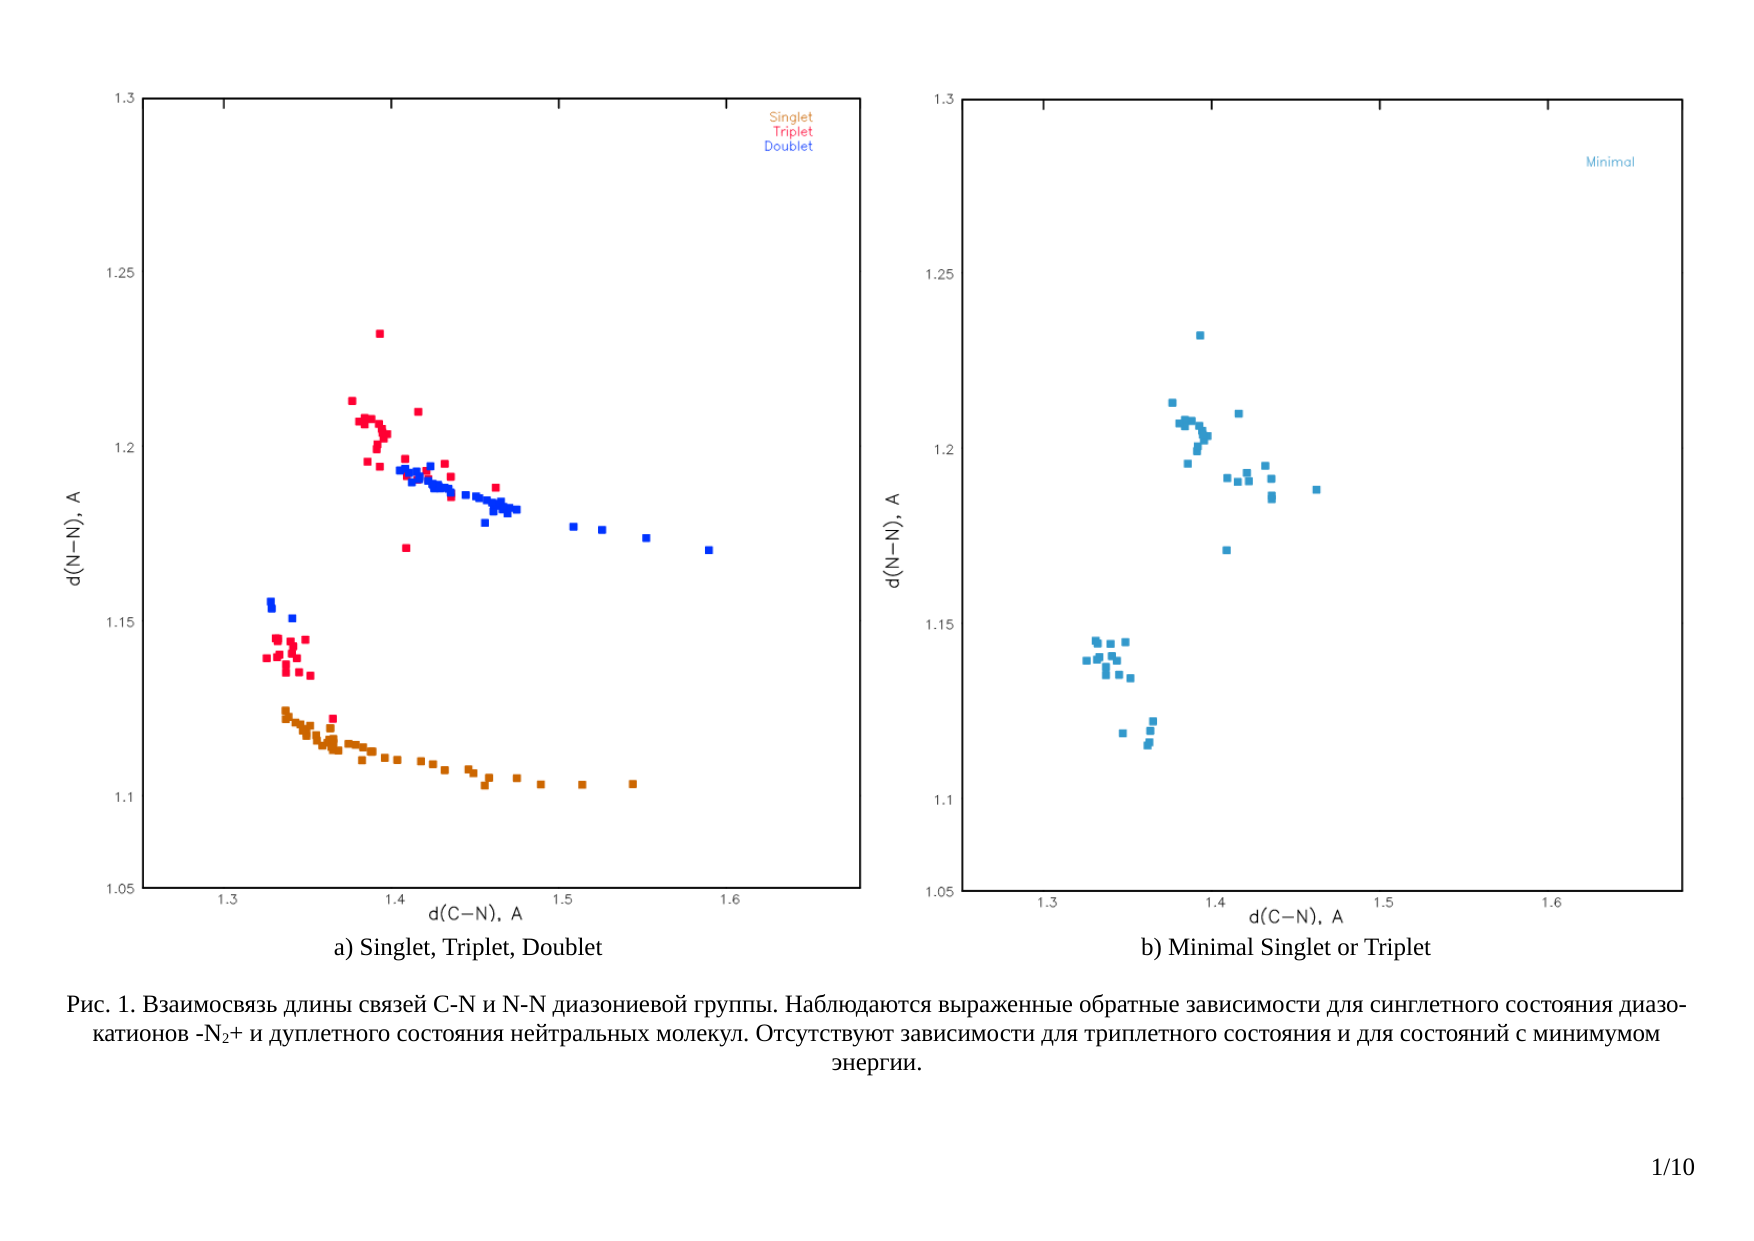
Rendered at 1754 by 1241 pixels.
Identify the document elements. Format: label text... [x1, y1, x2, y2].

table_cell b) Minimal Singlet or Triplet [877, 932, 1695, 989]
table_cell a) Singlet, Triplet, Doublet [59, 932, 877, 989]
picture [59, 87, 1695, 932]
table_cell Рис. 1. Взаимосвязь длины связей C-N и N-N диазониевой группы. Наблюдаются выраженные обратные зависимости для синглетного состояния диазо-катионов -N2+ и дуплетного состояния нейтральных молекул. Отсутствуют зависимости для триплетного состояния и для состояний с минимумом энергии. [59, 990, 1695, 1076]
